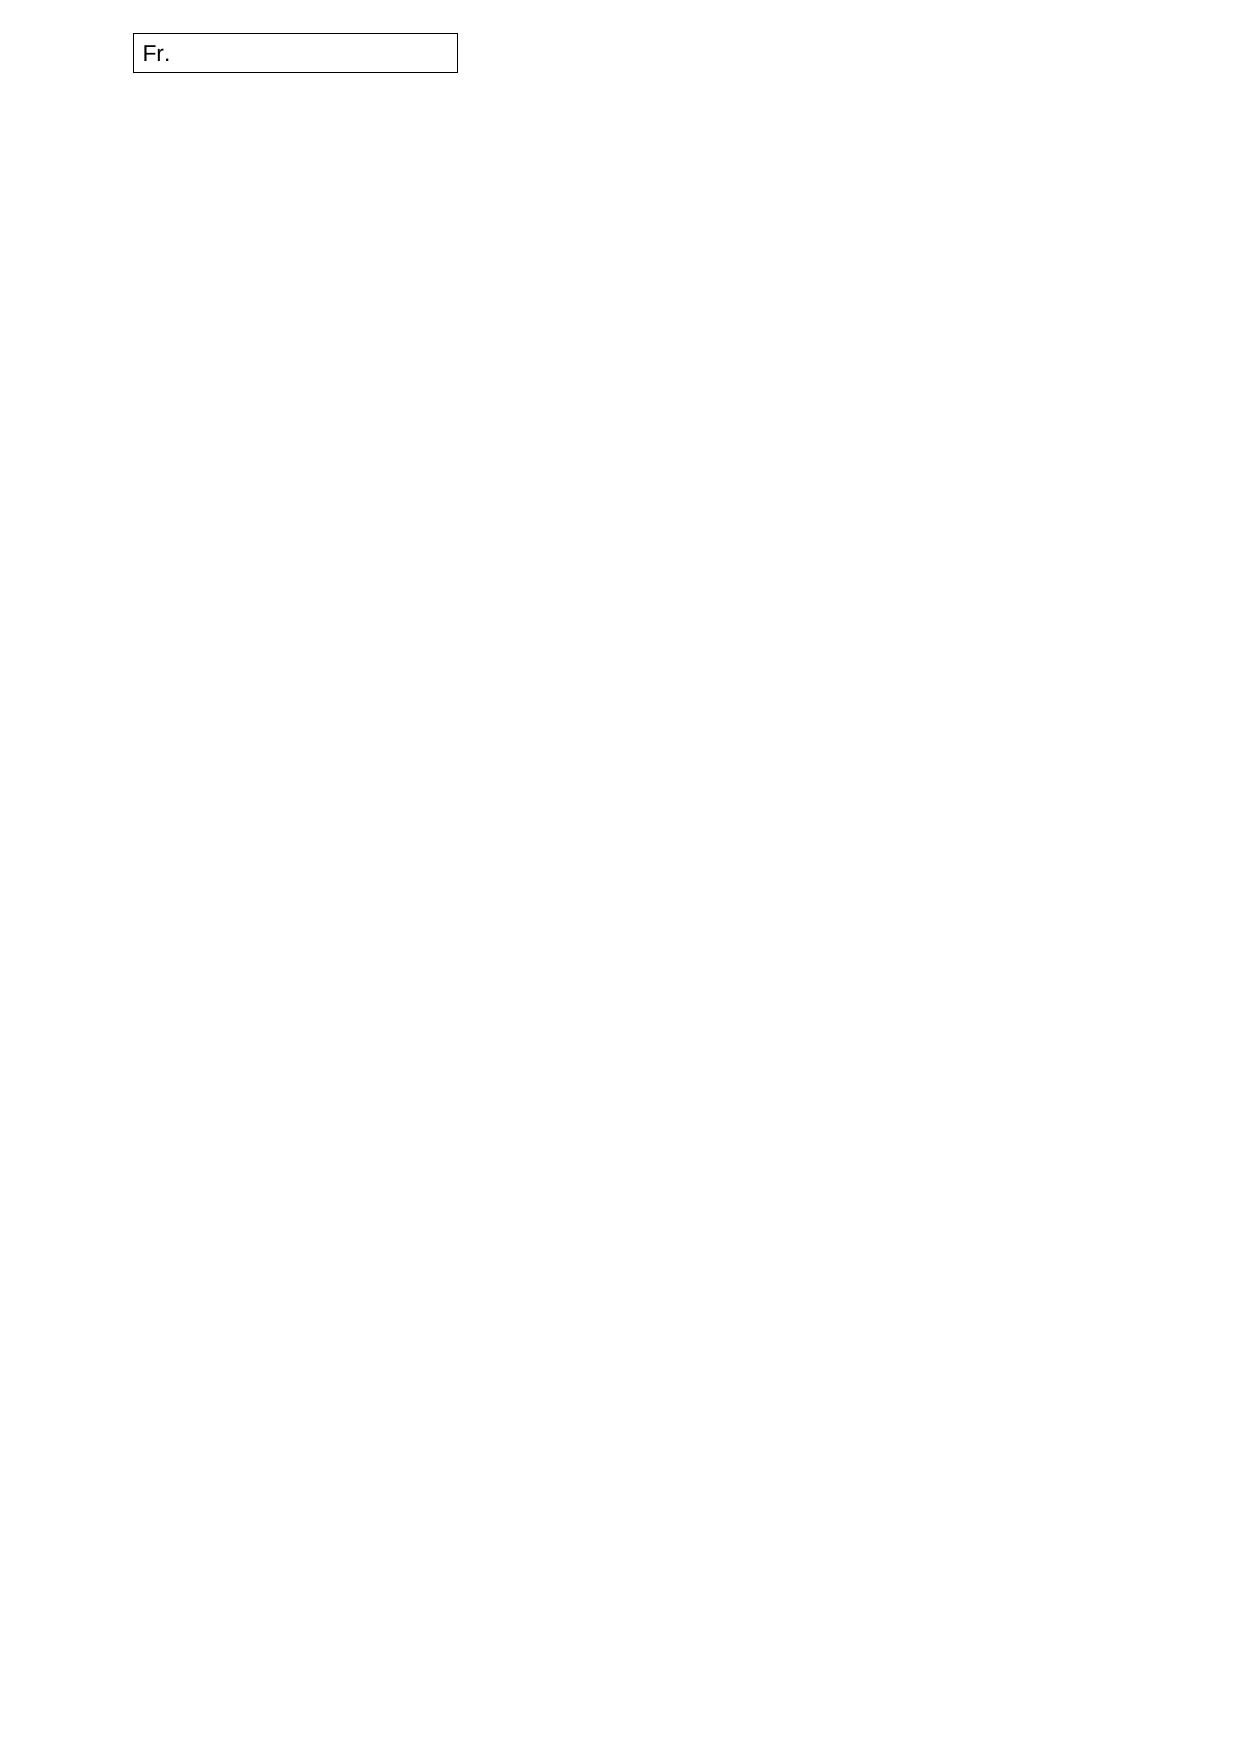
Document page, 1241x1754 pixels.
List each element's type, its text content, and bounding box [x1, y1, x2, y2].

text Fr. [134, 34, 457, 72]
